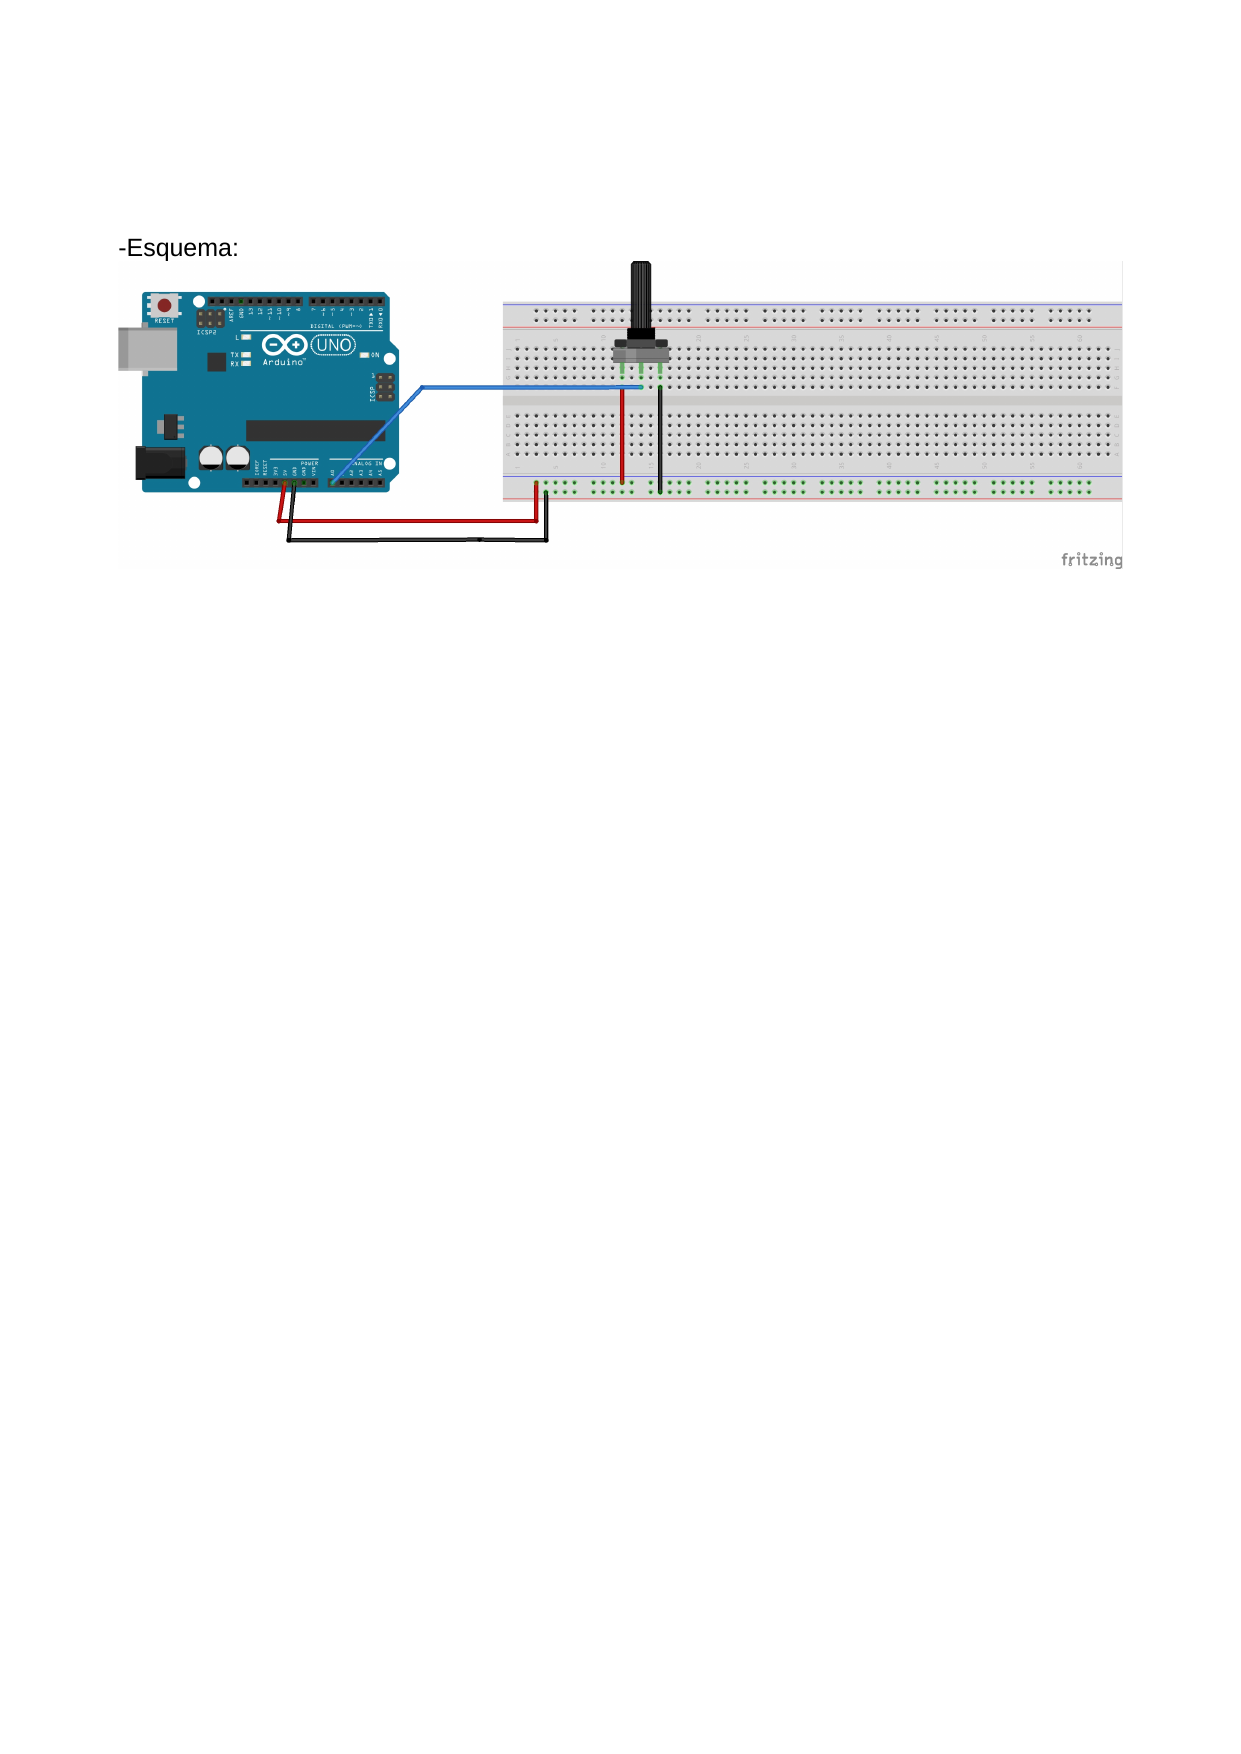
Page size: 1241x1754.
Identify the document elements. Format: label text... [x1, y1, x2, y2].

text -Esquema: [118, 233, 1122, 261]
picture [118, 261, 1123, 569]
